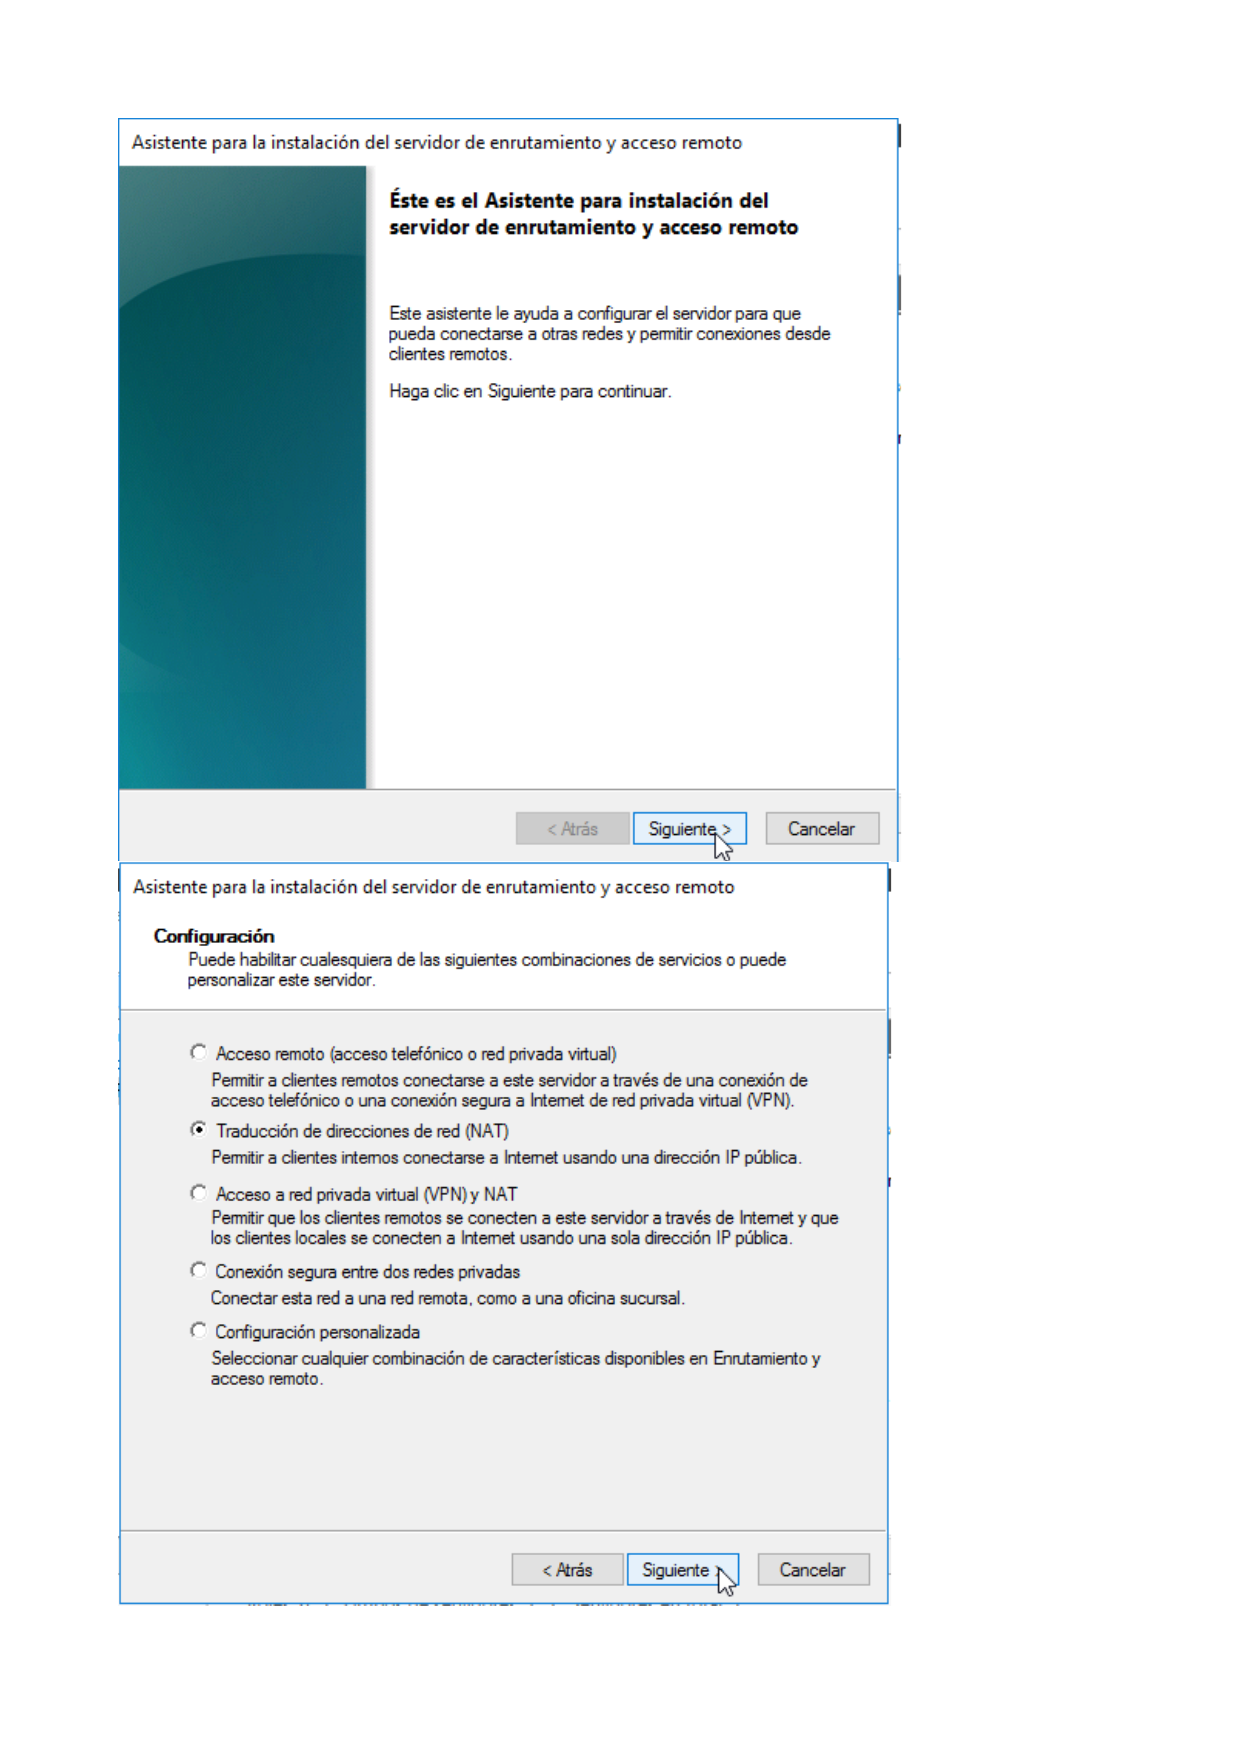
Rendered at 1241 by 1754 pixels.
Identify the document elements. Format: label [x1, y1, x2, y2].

picture [118, 118, 902, 1606]
